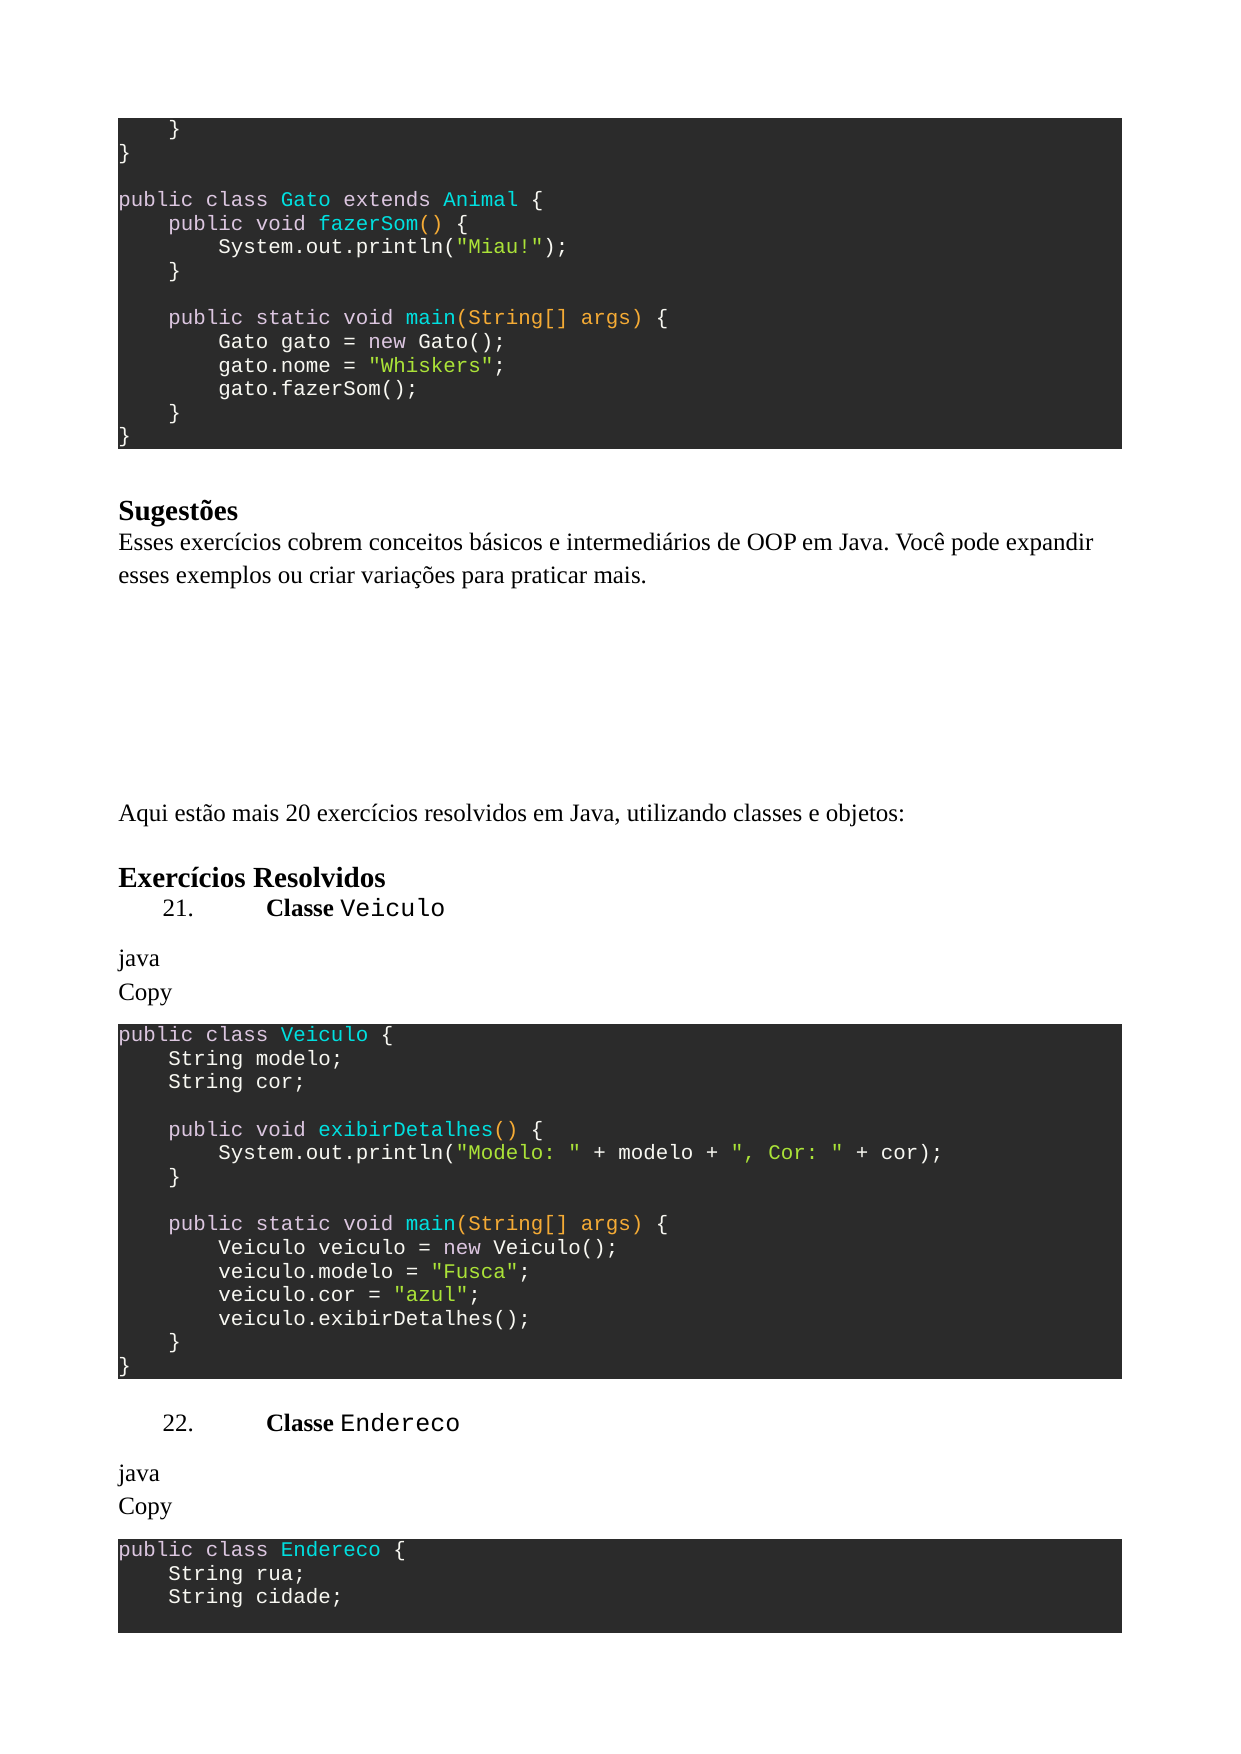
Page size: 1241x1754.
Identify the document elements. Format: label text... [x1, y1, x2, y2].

text veiculo.modelo = "Fusca"; [118, 1261, 1122, 1284]
text public class Veiculo { [118, 1024, 1122, 1048]
text String cidade; [118, 1586, 1122, 1610]
text Aqui estão mais 20 exercícios resolvidos em Java, utilizando classes e objetos: [118, 798, 1122, 827]
text java [118, 943, 1122, 972]
text System.out.println("Modelo: " + modelo + ", Cor: " + cor); [118, 1142, 1122, 1166]
text } [118, 1355, 1122, 1379]
text Veiculo veiculo = new Veiculo(); [118, 1237, 1122, 1261]
text veiculo.cor = "azul"; [118, 1284, 1122, 1308]
text Copy [118, 1491, 1122, 1520]
list Classe Veiculo [162, 893, 1122, 924]
text } [118, 1332, 1122, 1355]
text Copy [118, 977, 1122, 1005]
text public class Endereco { [118, 1539, 1122, 1563]
text veiculo.exibirDetalhes(); [118, 1308, 1122, 1332]
text Gato gato = new Gato(); [118, 331, 1122, 354]
subtitle Sugestões [118, 493, 1122, 527]
text } [118, 260, 1122, 284]
list Classe Endereco [162, 1408, 1122, 1439]
text System.out.println("Miau!"); [118, 236, 1122, 260]
subtitle Exercícios Resolvidos [118, 860, 1122, 893]
text } [118, 426, 1122, 449]
text gato.fazerSom(); [118, 378, 1122, 402]
text public class Gato extends Animal { [118, 189, 1122, 213]
text gato.nome = "Whiskers"; [118, 354, 1122, 378]
text } [118, 142, 1122, 165]
text } [118, 118, 1122, 142]
text } [118, 1166, 1122, 1190]
text public static void main(String[] args) { [118, 307, 1122, 331]
text String cor; [118, 1071, 1122, 1095]
text } [118, 402, 1122, 426]
text String modelo; [118, 1048, 1122, 1071]
text String rua; [118, 1563, 1122, 1586]
text java [118, 1458, 1122, 1487]
text public static void main(String[] args) { [118, 1213, 1122, 1237]
text public void fazerSom() { [118, 213, 1122, 236]
text Esses exercícios cobrem conceitos básicos e intermediários de OOP em Java. Você pode expandir esses exemplos ou criar variações para praticar mais. [118, 527, 1122, 588]
text public void exibirDetalhes() { [118, 1119, 1122, 1142]
